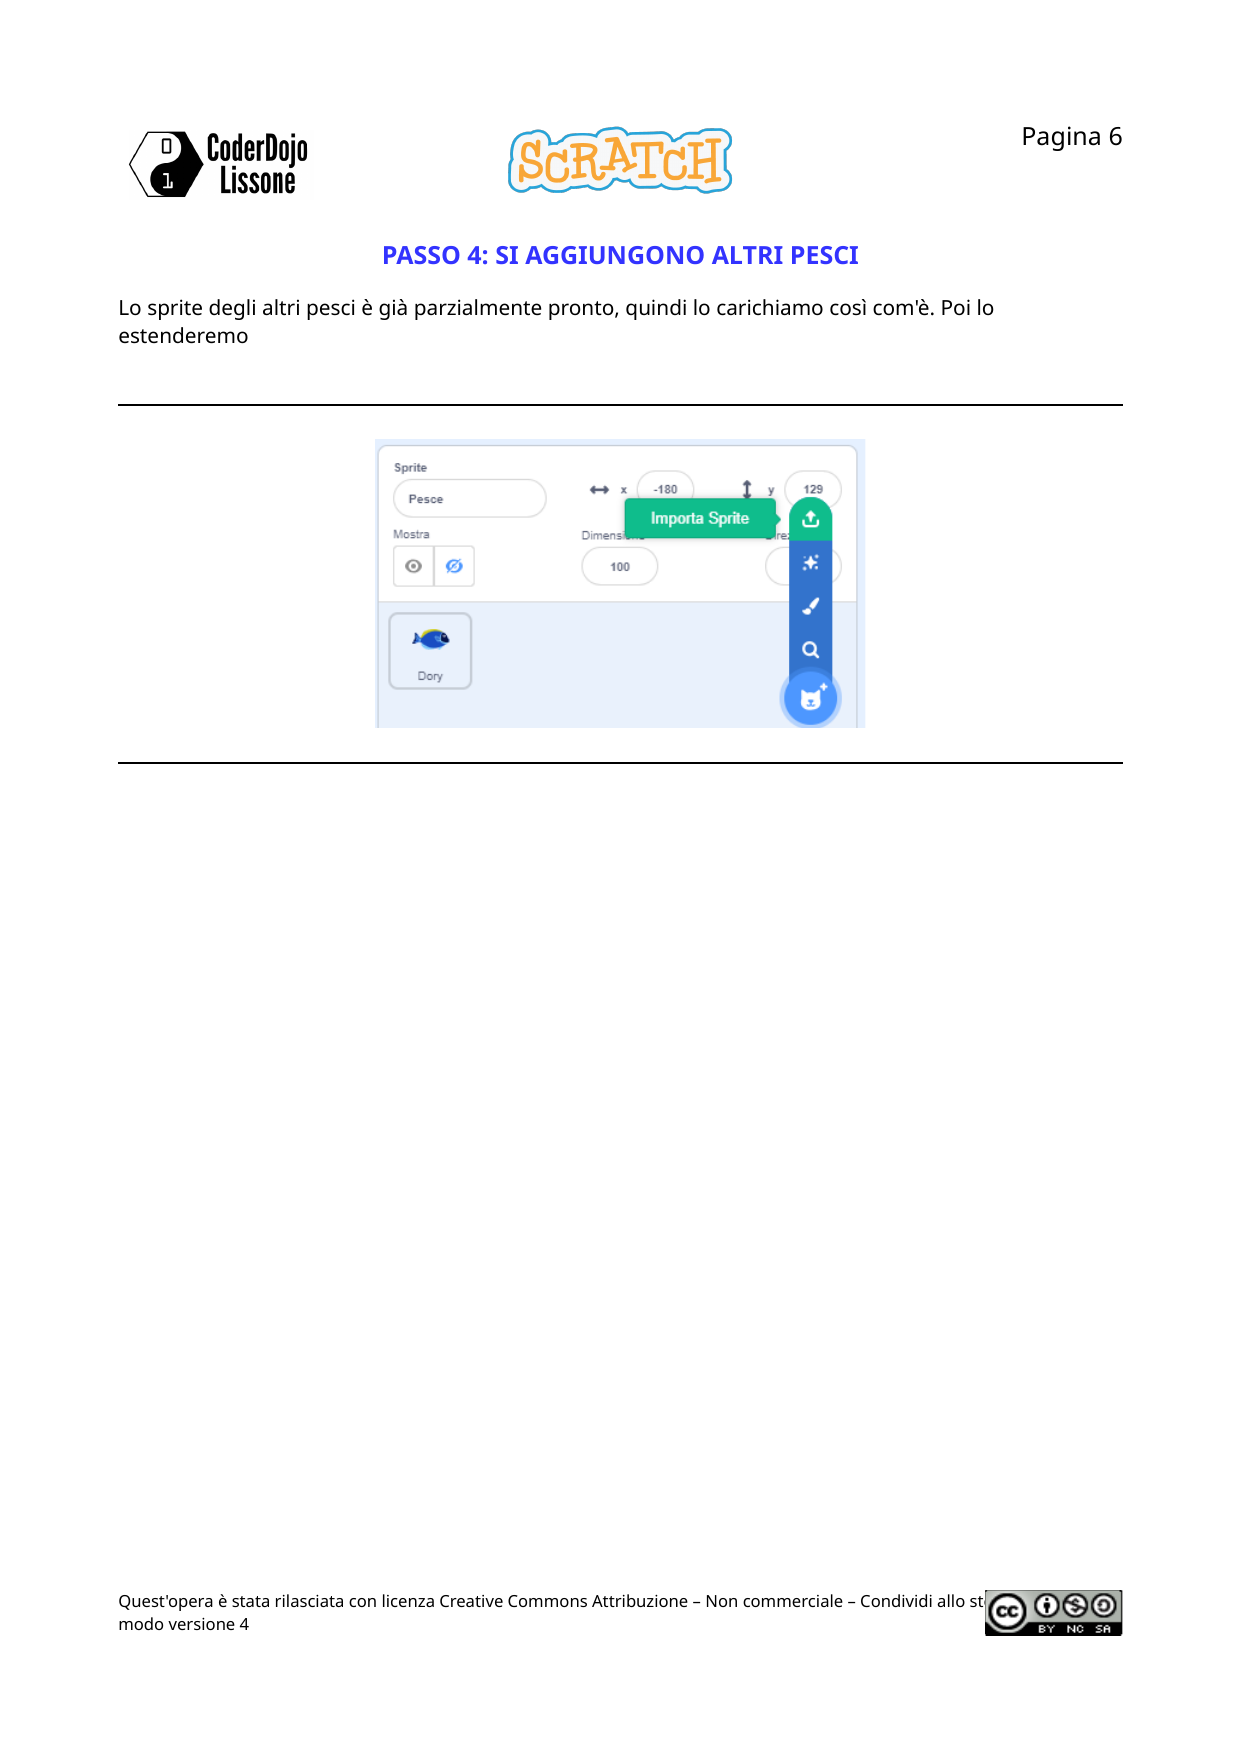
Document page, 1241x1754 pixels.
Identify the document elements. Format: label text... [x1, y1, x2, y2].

picture [985, 1590, 1123, 1636]
picture [128, 130, 314, 200]
picture [507, 126, 733, 195]
table_header [118, 406, 1122, 762]
text PASSO 4: SI AGGIUNGONO ALTRI PESCI [118, 238, 1122, 272]
text Lo sprite degli altri pesci è già parzialmente pronto, quindi lo carichiamo così com'è. Poi lo estenderemo [118, 293, 1122, 350]
